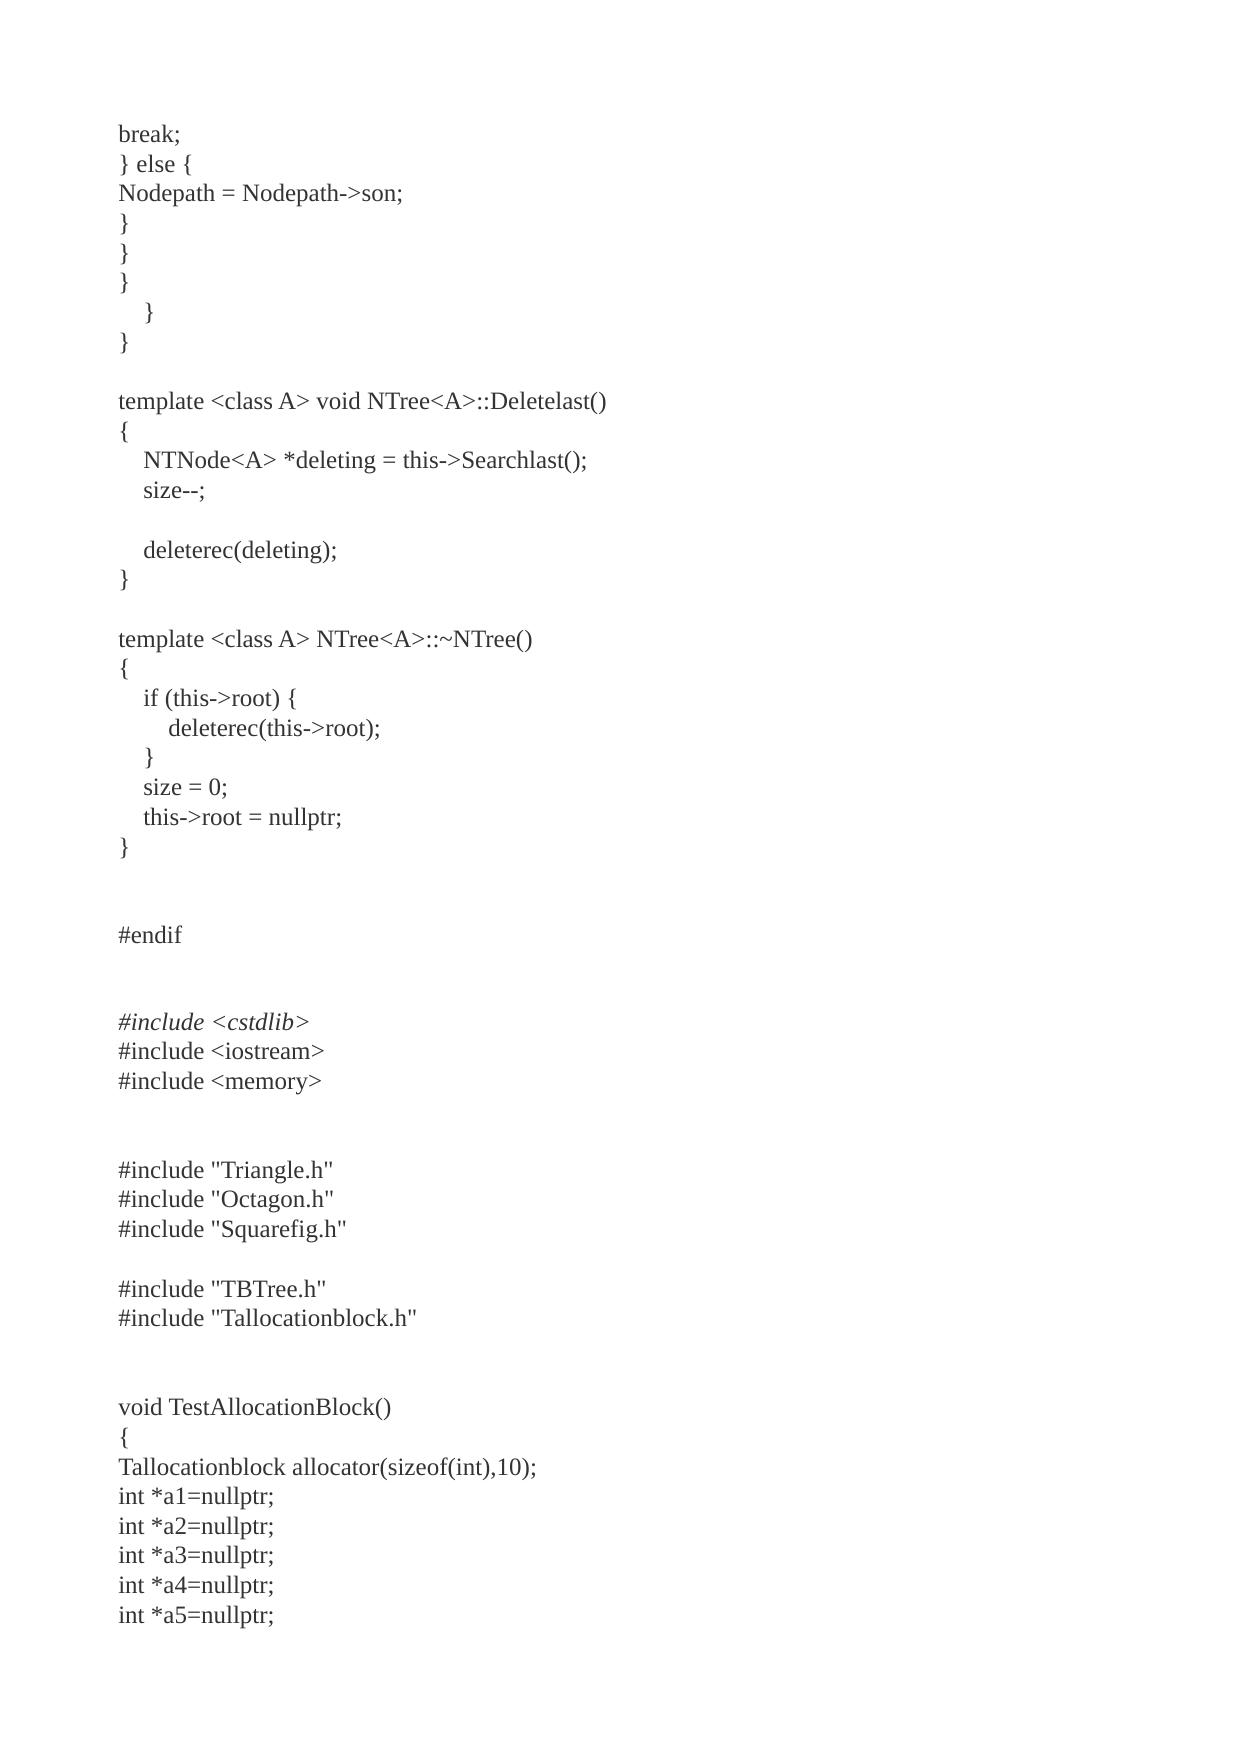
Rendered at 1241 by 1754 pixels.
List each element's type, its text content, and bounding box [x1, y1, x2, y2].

text { [118, 415, 1122, 445]
text NTNode<A> *deleting = this->Searchlast(); [118, 445, 1122, 474]
text #include "Tallocationblock.h" [118, 1302, 1122, 1332]
text template <class A> void NTree<A>::Deletelast() [118, 385, 1122, 415]
text #include <iostream> [118, 1035, 1122, 1065]
text deleterec(deleting); [118, 534, 1122, 563]
text int *a3=nullptr; [118, 1540, 1122, 1569]
text int *a2=nullptr; [118, 1510, 1122, 1540]
text void TestAllocationBlock() [118, 1391, 1122, 1421]
text #include "Octagon.h" [118, 1184, 1122, 1213]
text #include <cstdlib> [118, 1007, 1122, 1035]
text } [118, 267, 1122, 296]
text { [118, 652, 1122, 682]
text if (this->root) { [118, 682, 1122, 712]
text int *a4=nullptr; [118, 1569, 1122, 1599]
text #include "Squarefig.h" [118, 1213, 1122, 1243]
text #endif [118, 919, 1122, 949]
text } [118, 742, 1122, 771]
text break; [118, 118, 1122, 148]
text } [118, 207, 1122, 237]
text #include "Triangle.h" [118, 1154, 1122, 1184]
text #include <memory> [118, 1065, 1122, 1095]
text } [118, 563, 1122, 593]
text int *a1=nullptr; [118, 1480, 1122, 1510]
text } [118, 237, 1122, 267]
text int *a5=nullptr; [118, 1599, 1122, 1629]
text } [118, 296, 1122, 326]
text size--; [118, 474, 1122, 504]
text template <class A> NTree<A>::~NTree() [118, 623, 1122, 652]
text } [118, 326, 1122, 356]
text #include "TBTree.h" [118, 1273, 1122, 1302]
text size = 0; [118, 771, 1122, 801]
text { [118, 1421, 1122, 1451]
text Tallocationblock allocator(sizeof(int),10); [118, 1451, 1122, 1480]
text } [118, 831, 1122, 860]
text deleterec(this->root); [118, 712, 1122, 742]
text this->root = nullptr; [118, 801, 1122, 831]
text } else { [118, 148, 1122, 177]
text Nodepath = Nodepath->son; [118, 177, 1122, 207]
